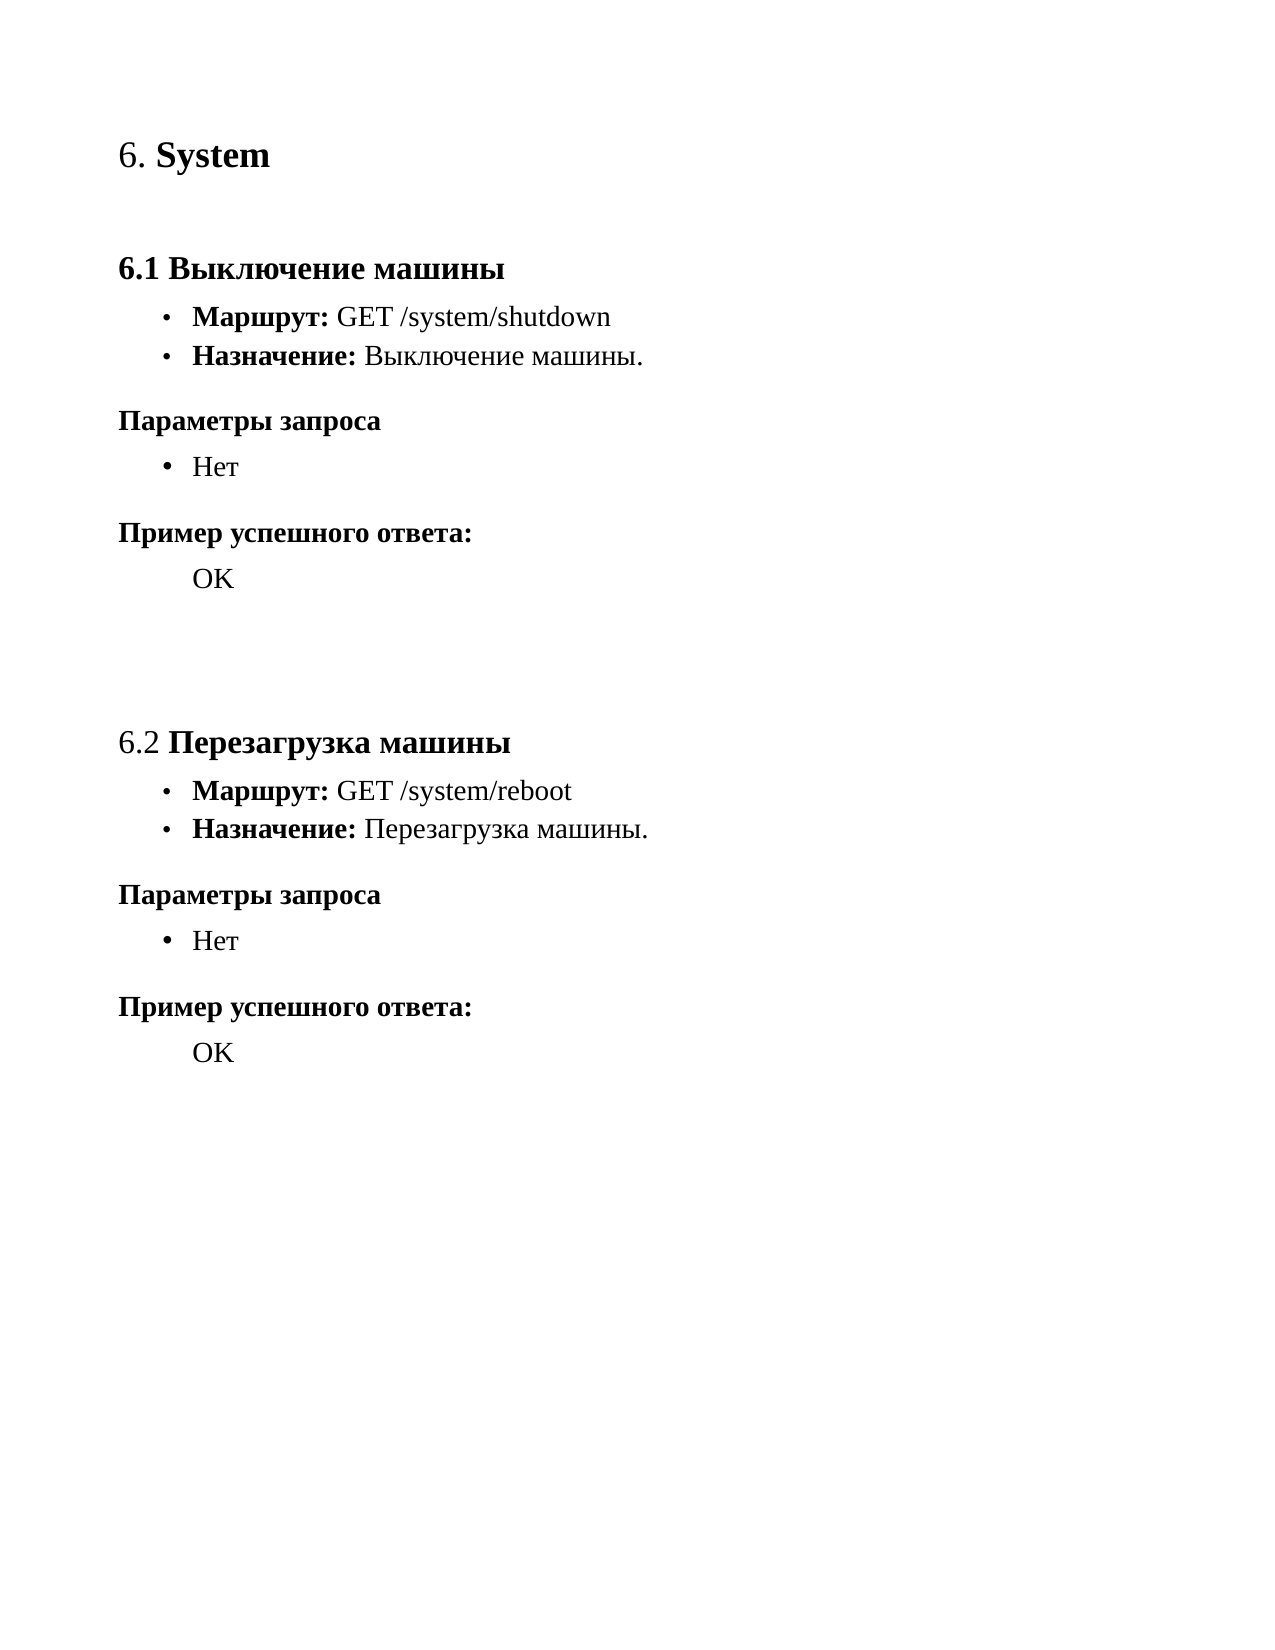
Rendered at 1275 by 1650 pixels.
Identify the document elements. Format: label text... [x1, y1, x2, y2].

subtitle Параметры запроса [118, 877, 1157, 911]
list Назначение: Перезагрузка машины. [162, 811, 1157, 845]
list Назначение: Выключение машины. [162, 338, 1157, 371]
subtitle 6.2 Перезагрузка машины [118, 722, 1157, 760]
subtitle 6.1 Выключение машины [118, 248, 1157, 287]
subtitle Параметры запроса [118, 403, 1157, 437]
list Маршрут: GET /system/reboot [162, 773, 1157, 806]
list Маршрут: GET /system/shutdown [162, 299, 1157, 333]
text OK [118, 1035, 1157, 1068]
subtitle 6. System [118, 133, 1157, 176]
subtitle Пример успешного ответа: [118, 989, 1157, 1022]
text OK [118, 561, 1157, 595]
list Нет [162, 449, 1157, 483]
list Нет [162, 923, 1157, 957]
subtitle Пример успешного ответа: [118, 515, 1157, 549]
